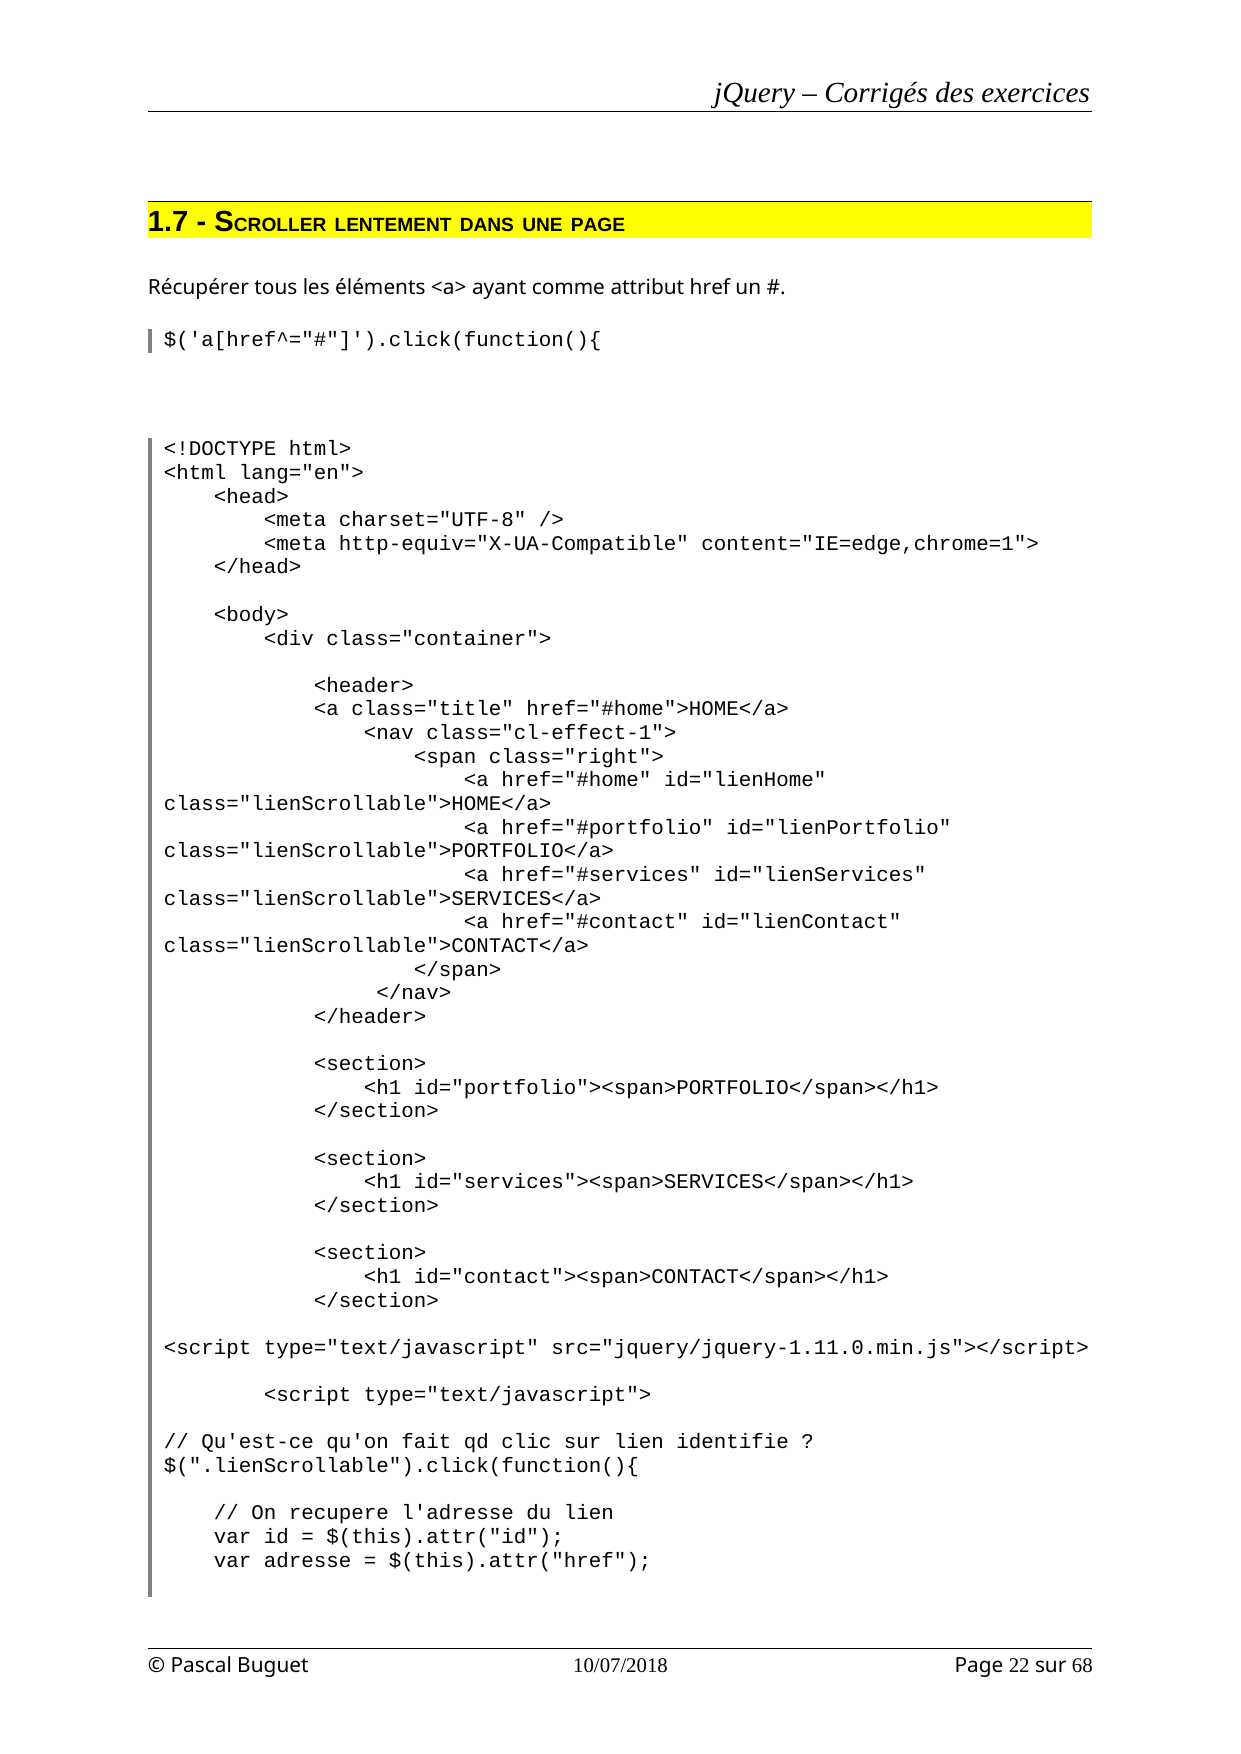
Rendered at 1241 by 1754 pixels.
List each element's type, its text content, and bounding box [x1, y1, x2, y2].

text </span> [152, 958, 1092, 982]
text <section> [152, 1242, 1092, 1266]
text <a href="#home" id="lienHome" class="lienScrollable">HOME</a> [152, 769, 1092, 817]
text <h1 id="portfolio"><span>PORTFOLIO</span></h1> [152, 1077, 1092, 1100]
text var adresse = $(this).attr("href"); [152, 1550, 1092, 1573]
text <nav class="cl-effect-1"> [152, 722, 1092, 746]
text <section> [152, 1053, 1092, 1077]
text </section> [152, 1100, 1092, 1124]
text <body> [152, 604, 1092, 627]
text <header> [152, 675, 1092, 698]
text Récupérer tous les éléments <a> ayant comme attribut href un #. [148, 272, 1092, 301]
text <meta http-equiv="X-UA-Compatible" content="IE=edge,chrome=1"> [152, 533, 1092, 557]
text // Qu'est-ce qu'on fait qd clic sur lien identifie ? [152, 1431, 1092, 1455]
text <section> [152, 1148, 1092, 1171]
text <head> [152, 486, 1092, 509]
text <h1 id="contact"><span>CONTACT</span></h1> [152, 1266, 1092, 1289]
text <html lang="en"> [152, 462, 1092, 486]
text </nav> [152, 982, 1092, 1006]
text <a href="#services" id="lienServices" class="lienScrollable">SERVICES</a> [152, 864, 1092, 911]
text </head> [152, 557, 1092, 580]
text <script type="text/javascript"> [152, 1384, 1092, 1408]
text <span class="right"> [152, 746, 1092, 769]
text </section> [152, 1195, 1092, 1219]
text </section> [152, 1289, 1092, 1313]
text <a href="#portfolio" id="lienPortfolio" class="lienScrollable">PORTFOLIO</a> [152, 817, 1092, 864]
text <script type="text/javascript" src="jquery/jquery-1.11.0.min.js"></script> [152, 1337, 1092, 1361]
subtitle - Scroller lentement dans une page [148, 202, 1092, 238]
text <div class="container"> [152, 627, 1092, 651]
text $('a[href^="#"]').click(function(){ [152, 329, 1092, 353]
text $(".lienScrollable").click(function(){ [152, 1455, 1092, 1479]
text var id = $(this).attr("id"); [152, 1526, 1092, 1550]
text // On recupere l'adresse du lien [152, 1502, 1092, 1526]
text </header> [152, 1006, 1092, 1029]
text <!DOCTYPE html> [152, 438, 1092, 462]
text <h1 id="services"><span>SERVICES</span></h1> [152, 1171, 1092, 1195]
text <meta charset="UTF-8" /> [152, 509, 1092, 533]
text <a href="#contact" id="lienContact" class="lienScrollable">CONTACT</a> [152, 911, 1092, 958]
text <a class="title" href="#home">HOME</a> [152, 698, 1092, 722]
